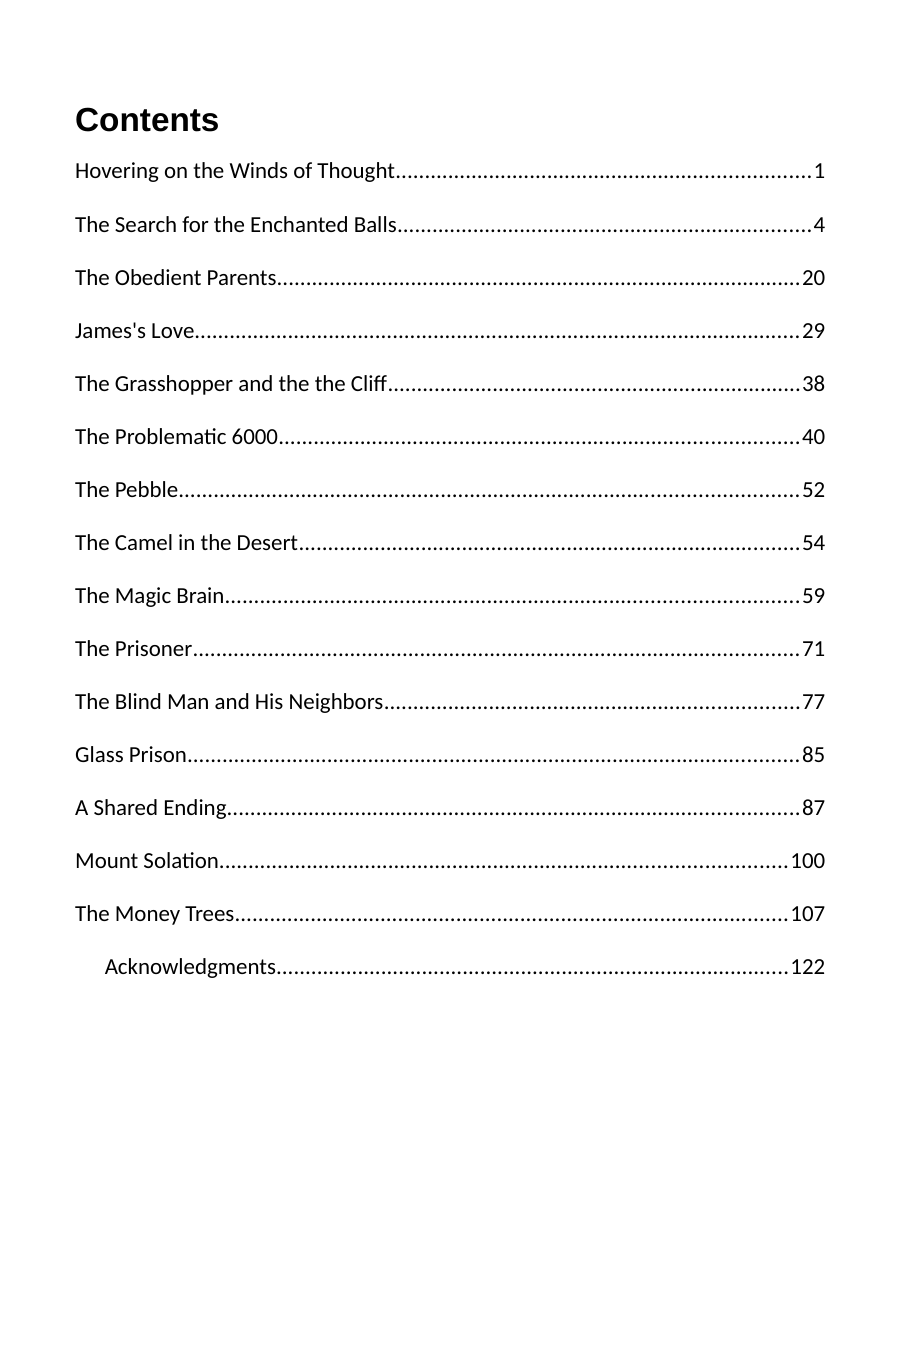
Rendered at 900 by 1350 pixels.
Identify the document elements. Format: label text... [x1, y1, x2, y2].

text The Grasshopper and the the Cliff 38 [75, 369, 825, 397]
text The Magic Brain 59 [75, 581, 825, 609]
text A Shared Ending 87 [75, 793, 825, 821]
text The Money Trees 107 [75, 899, 825, 927]
text Glass Prison 85 [75, 740, 825, 768]
text James's Love 29 [75, 316, 825, 344]
text Mount Solation 100 [75, 846, 825, 874]
text The Pebble 52 [75, 475, 825, 503]
text The Blind Man and His Neighbors 77 [75, 687, 825, 715]
text The Obedient Parents 20 [75, 263, 825, 291]
text Acknowledgments 122 [104, 952, 825, 980]
text Hovering on the Winds of Thought 1 [75, 157, 825, 185]
text The Prisoner 71 [75, 634, 825, 662]
subtitle Contents [75, 100, 825, 138]
text The Problematic 6000 40 [75, 422, 825, 450]
text The Search for the Enchanted Balls 4 [75, 210, 825, 238]
text The Camel in the Desert 54 [75, 528, 825, 556]
